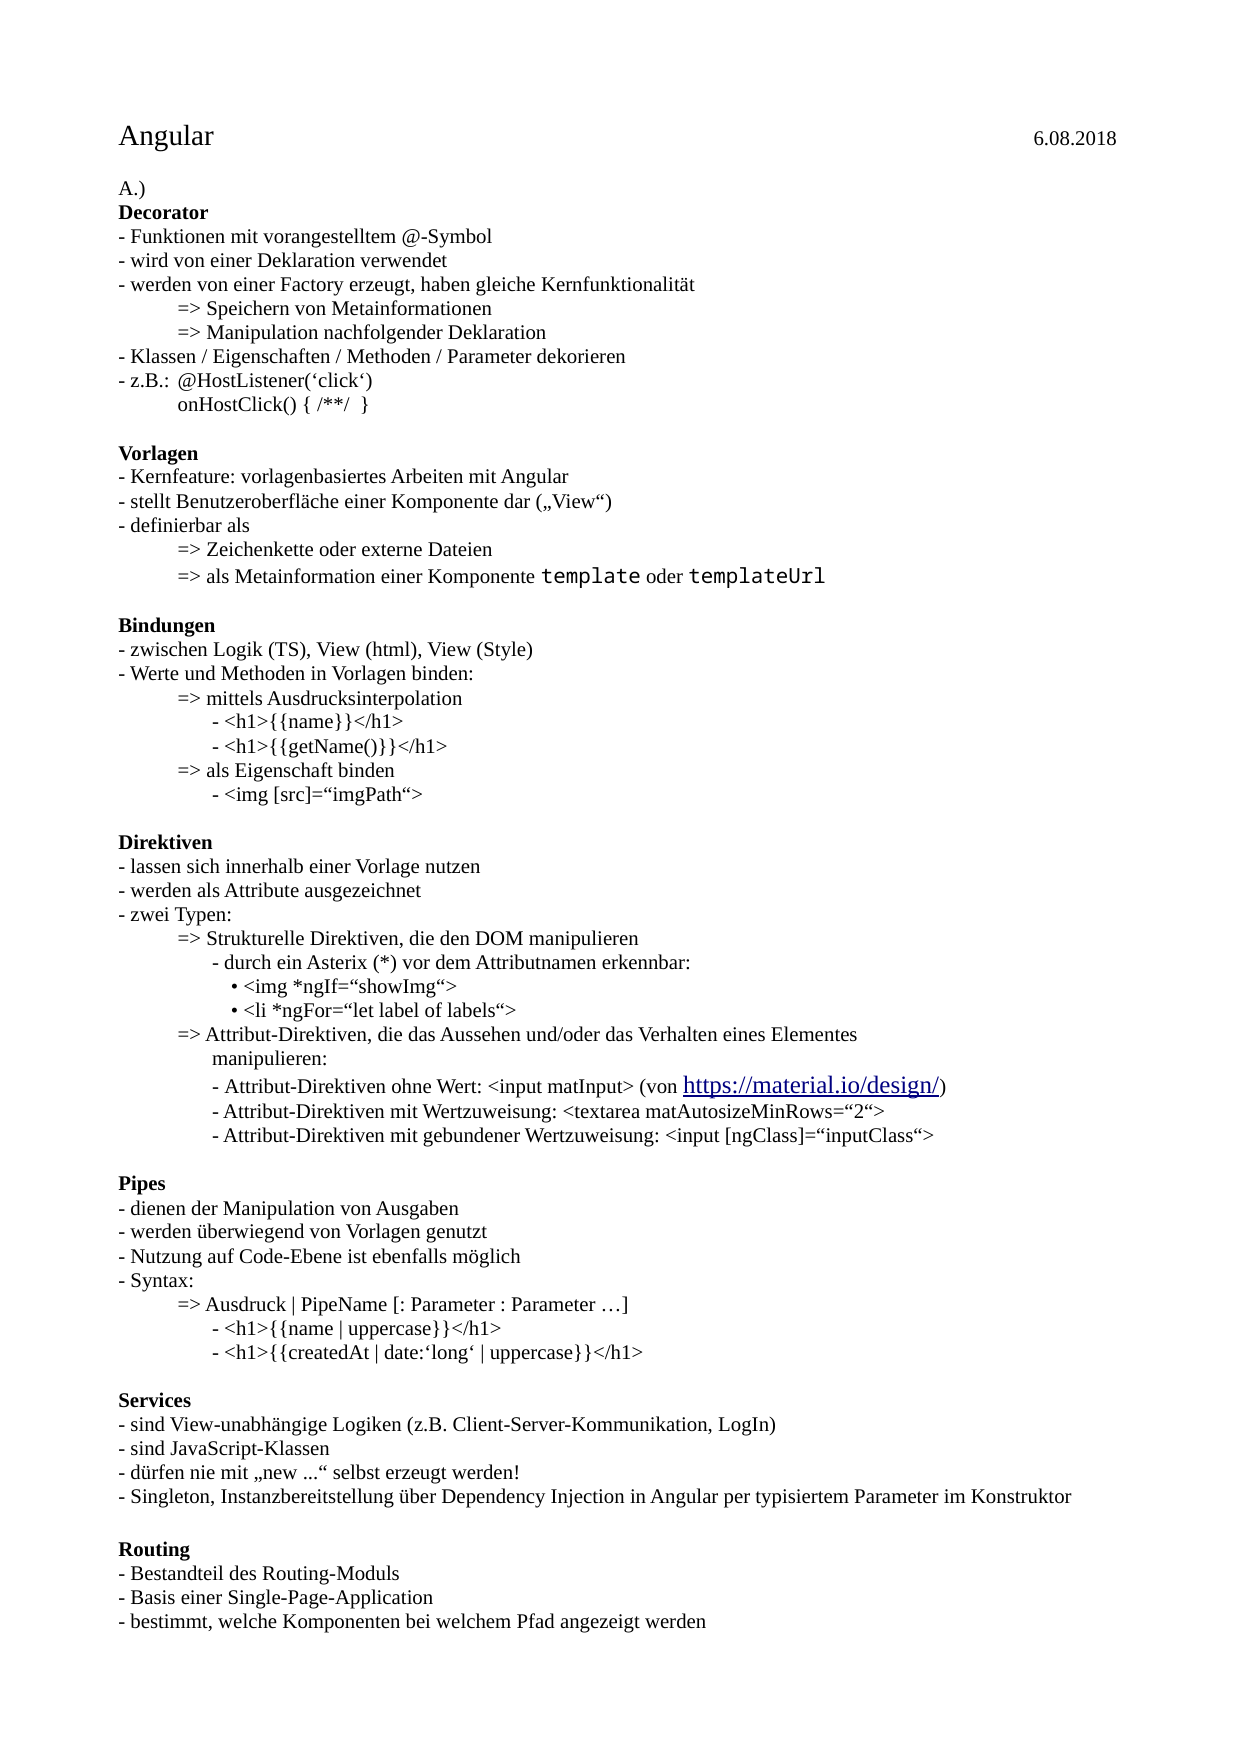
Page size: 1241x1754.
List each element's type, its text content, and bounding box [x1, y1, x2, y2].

text - z.B.: @HostListener(‘click‘) [118, 368, 1122, 392]
text - dienen der Manipulation von Ausgaben [118, 1195, 1122, 1219]
text - wird von einer Deklaration verwendet [118, 248, 1122, 272]
text => als Metainformation einer Komponente template oder templateUrl [118, 561, 1122, 589]
text - <img [src]=“imgPath“> [118, 782, 1122, 806]
text - Klassen / Eigenschaften / Methoden / Parameter dekorieren [118, 344, 1122, 368]
text => Zeichenkette oder externe Dateien [118, 537, 1122, 561]
text - <h1>{{createdAt | date:‘long‘ | uppercase}}</h1> [118, 1340, 1122, 1364]
text - <h1>{{name | uppercase}}</h1> [118, 1316, 1122, 1340]
text - dürfen nie mit „new ...“ selbst erzeugt werden! [118, 1460, 1122, 1484]
text - sind JavaScript-Klassen [118, 1436, 1122, 1460]
text - Kernfeature: vorlagenbasiertes Arbeiten mit Angular [118, 464, 1122, 488]
text - bestimmt, welche Komponenten bei welchem Pfad angezeigt werden [118, 1609, 1122, 1633]
text Vorlagen [118, 440, 1122, 464]
text - sind View-unabhängige Logiken (z.B. Client-Server-Kommunikation, LogIn) [118, 1412, 1122, 1436]
text => als Eigenschaft binden [118, 758, 1122, 782]
text - werden von einer Factory erzeugt, haben gleiche Kernfunktionalität [118, 272, 1122, 296]
text - stellt Benutzeroberfläche einer Komponente dar („View“) [118, 488, 1122, 513]
text - zwei Typen: => Strukturelle Direktiven, die den DOM manipulieren [118, 902, 1122, 950]
text - Attribut-Direktiven ohne Wert: <input matInput> (von https://material.io/design/) [118, 1070, 1122, 1099]
text - <h1>{{name}}</h1> [118, 709, 1122, 733]
text Routing [118, 1537, 1122, 1561]
text => Ausdruck | PipeName [: Parameter : Parameter …] [118, 1292, 1122, 1316]
text Decorator [118, 200, 1122, 224]
text Direktiven [118, 830, 1122, 854]
text - <h1>{{getName()}}</h1> [118, 733, 1122, 758]
text • <img *ngIf=“showImg“> [118, 974, 1122, 998]
text - Singleton, Instanzbereitstellung über Dependency Injection in Angular per typisiertem Parameter im Konstruktor [118, 1484, 1122, 1508]
text - lassen sich innerhalb einer Vorlage nutzen [118, 854, 1122, 878]
text manipulieren: [118, 1046, 1122, 1070]
text onHostClick() { /**/ } [118, 392, 1122, 416]
text - Funktionen mit vorangestelltem @-Symbol [118, 224, 1122, 248]
text - durch ein Asterix (*) vor dem Attributnamen erkennbar: [118, 950, 1122, 974]
text => mittels Ausdrucksinterpolation [118, 685, 1122, 709]
text - Attribut-Direktiven mit gebundener Wertzuweisung: <input [ngClass]=“inputClass“> [118, 1123, 1122, 1147]
text - Syntax: [118, 1268, 1122, 1292]
text Services [118, 1388, 1122, 1412]
text => Manipulation nachfolgender Deklaration [118, 320, 1122, 344]
text - definierbar als [118, 513, 1122, 537]
text => Speichern von Metainformationen [118, 296, 1122, 320]
text - Nutzung auf Code-Ebene ist ebenfalls möglich [118, 1243, 1122, 1268]
text Pipes [118, 1171, 1122, 1195]
text - werden überwiegend von Vorlagen genutzt [118, 1219, 1122, 1243]
text A.) [118, 176, 1122, 200]
text • <li *ngFor=“let label of labels“> => Attribut-Direktiven, die das Aussehen und/oder das Verhalten eines Elementes [118, 998, 1122, 1046]
text - Werte und Methoden in Vorlagen binden: [118, 661, 1122, 685]
text - werden als Attribute ausgezeichnet [118, 878, 1122, 902]
text - Basis einer Single-Page-Application [118, 1585, 1122, 1609]
text Angular 6.08.2018 [118, 118, 1122, 152]
text - Bestandteil des Routing-Moduls [118, 1561, 1122, 1585]
text Bindungen [118, 613, 1122, 637]
text - zwischen Logik (TS), View (html), View (Style) [118, 637, 1122, 661]
text - Attribut-Direktiven mit Wertzuweisung: <textarea matAutosizeMinRows=“2“> [118, 1099, 1122, 1123]
